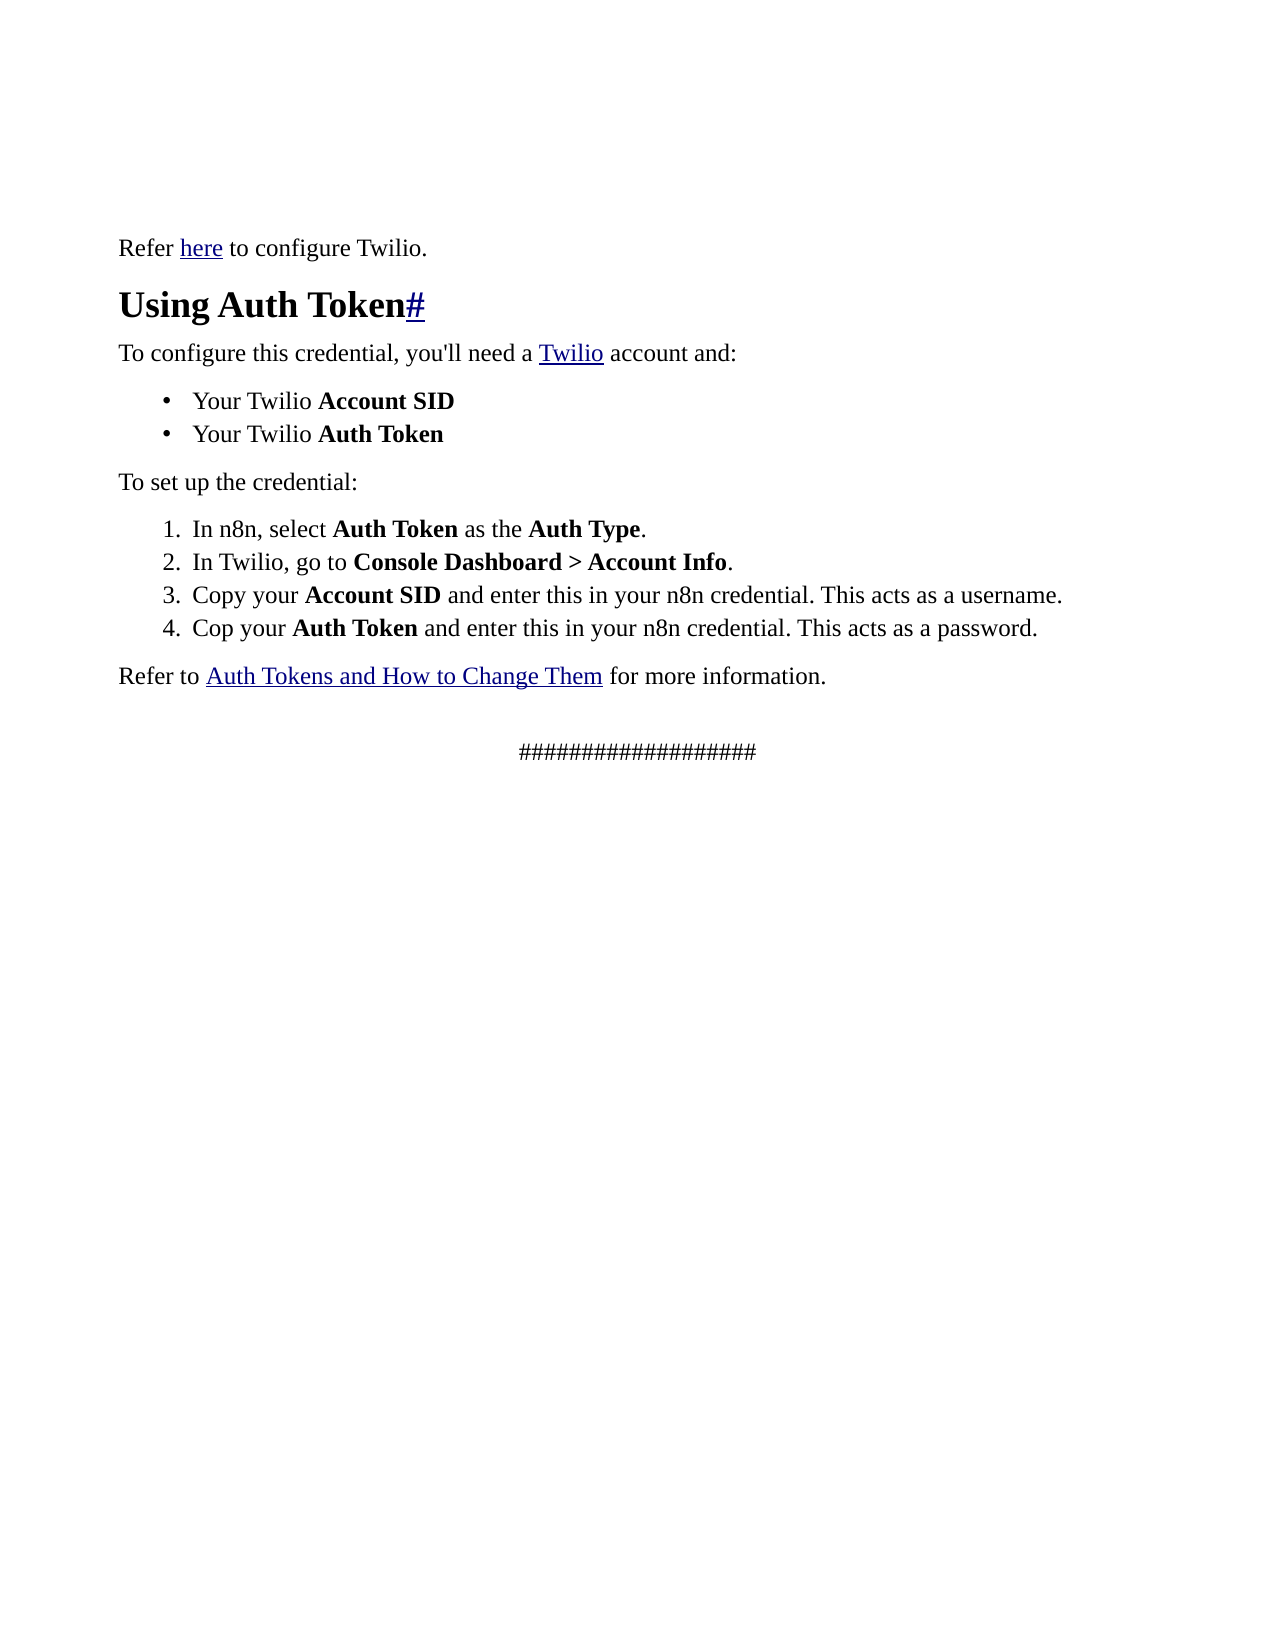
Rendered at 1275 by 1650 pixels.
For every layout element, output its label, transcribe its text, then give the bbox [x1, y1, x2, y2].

text ################### [118, 737, 1157, 766]
list Your Twilio Account SID [162, 386, 1157, 415]
list In Twilio, go to Console Dashboard > Account Info. [162, 547, 1157, 576]
text To set up the credential: [118, 467, 1157, 495]
text Refer to Auth Tokens and How to Change Them for more information. [118, 661, 1157, 689]
text Refer here to configure Twilio. [118, 233, 1157, 262]
text To configure this credential, you'll need a Twilio account and: [118, 338, 1157, 367]
list Your Twilio Auth Token [162, 419, 1157, 448]
list Cop your Auth Token and enter this in your n8n credential. This acts as a password. [162, 613, 1157, 642]
subtitle Using Auth Token# [118, 283, 1157, 326]
list In n8n, select Auth Token as the Auth Type. [162, 514, 1157, 543]
list Copy your Account SID and enter this in your n8n credential. This acts as a username. [162, 580, 1157, 609]
